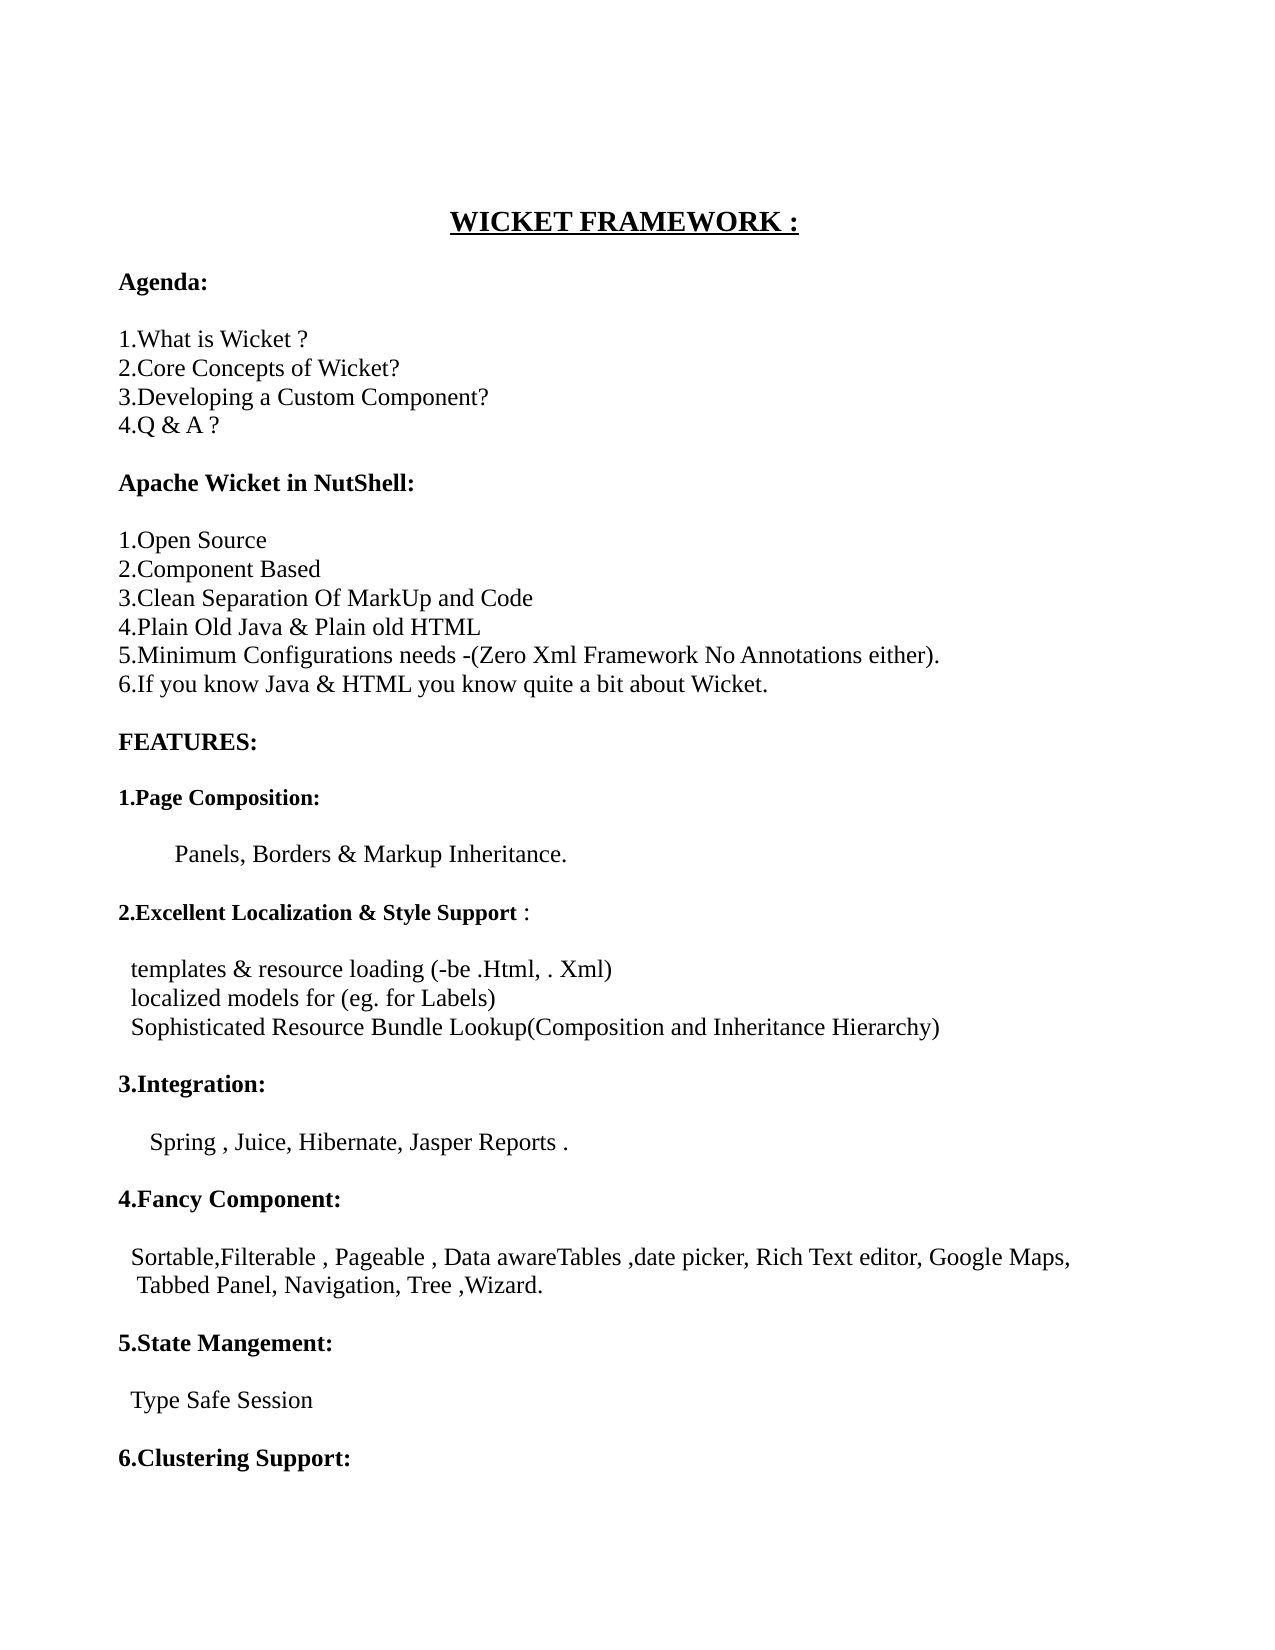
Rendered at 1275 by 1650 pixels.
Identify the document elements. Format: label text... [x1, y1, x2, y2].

text 5.Minimum Configurations needs -(Zero Xml Framework No Annotations either). [118, 640, 1157, 669]
text 1.Page Composition: [118, 784, 1157, 811]
text Sophisticated Resource Bundle Lookup(Composition and Inheritance Hierarchy) [118, 1012, 1157, 1041]
text 2.Core Concepts of Wicket? [118, 353, 1157, 382]
text 4.Q & A ? [118, 410, 1157, 439]
text 3.Developing a Custom Component? [118, 382, 1157, 410]
text Sortable,Filterable , Pageable , Data awareTables ,date picker, Rich Text editor, Google Maps, [118, 1242, 1157, 1271]
text 6.Clustering Support: [118, 1443, 1157, 1472]
text 6.If you know Java & HTML you know quite a bit about Wicket. [118, 669, 1157, 698]
text 3.Clean Separation Of MarkUp and Code [118, 583, 1157, 612]
text Type Safe Session [118, 1386, 1157, 1414]
text 2.Excellent Localization & Style Support : [118, 897, 1157, 926]
text localized models for (eg. for Labels) [118, 983, 1157, 1012]
text Agenda: [118, 267, 1157, 295]
text Panels, Borders & Markup Inheritance. [118, 839, 1157, 868]
text 1.What is Wicket ? [118, 324, 1157, 353]
text Apache Wicket in NutShell: [118, 468, 1157, 497]
text 2.Component Based [118, 554, 1157, 583]
text Spring , Juice, Hibernate, Jasper Reports . [118, 1127, 1157, 1156]
text templates & resource loading (-be .Html, . Xml) [118, 954, 1157, 983]
text 1.Open Source [118, 525, 1157, 554]
text 4.Plain Old Java & Plain old HTML [118, 612, 1157, 640]
text Tabbed Panel, Navigation, Tree ,Wizard. [118, 1271, 1157, 1299]
text 4.Fancy Component: [118, 1184, 1157, 1213]
text 5.State Mangement: [118, 1328, 1157, 1357]
text FEATURES: [118, 727, 1157, 755]
text 3.Integration: [118, 1069, 1157, 1098]
text WICKET FRAMEWORK : [118, 204, 1157, 238]
